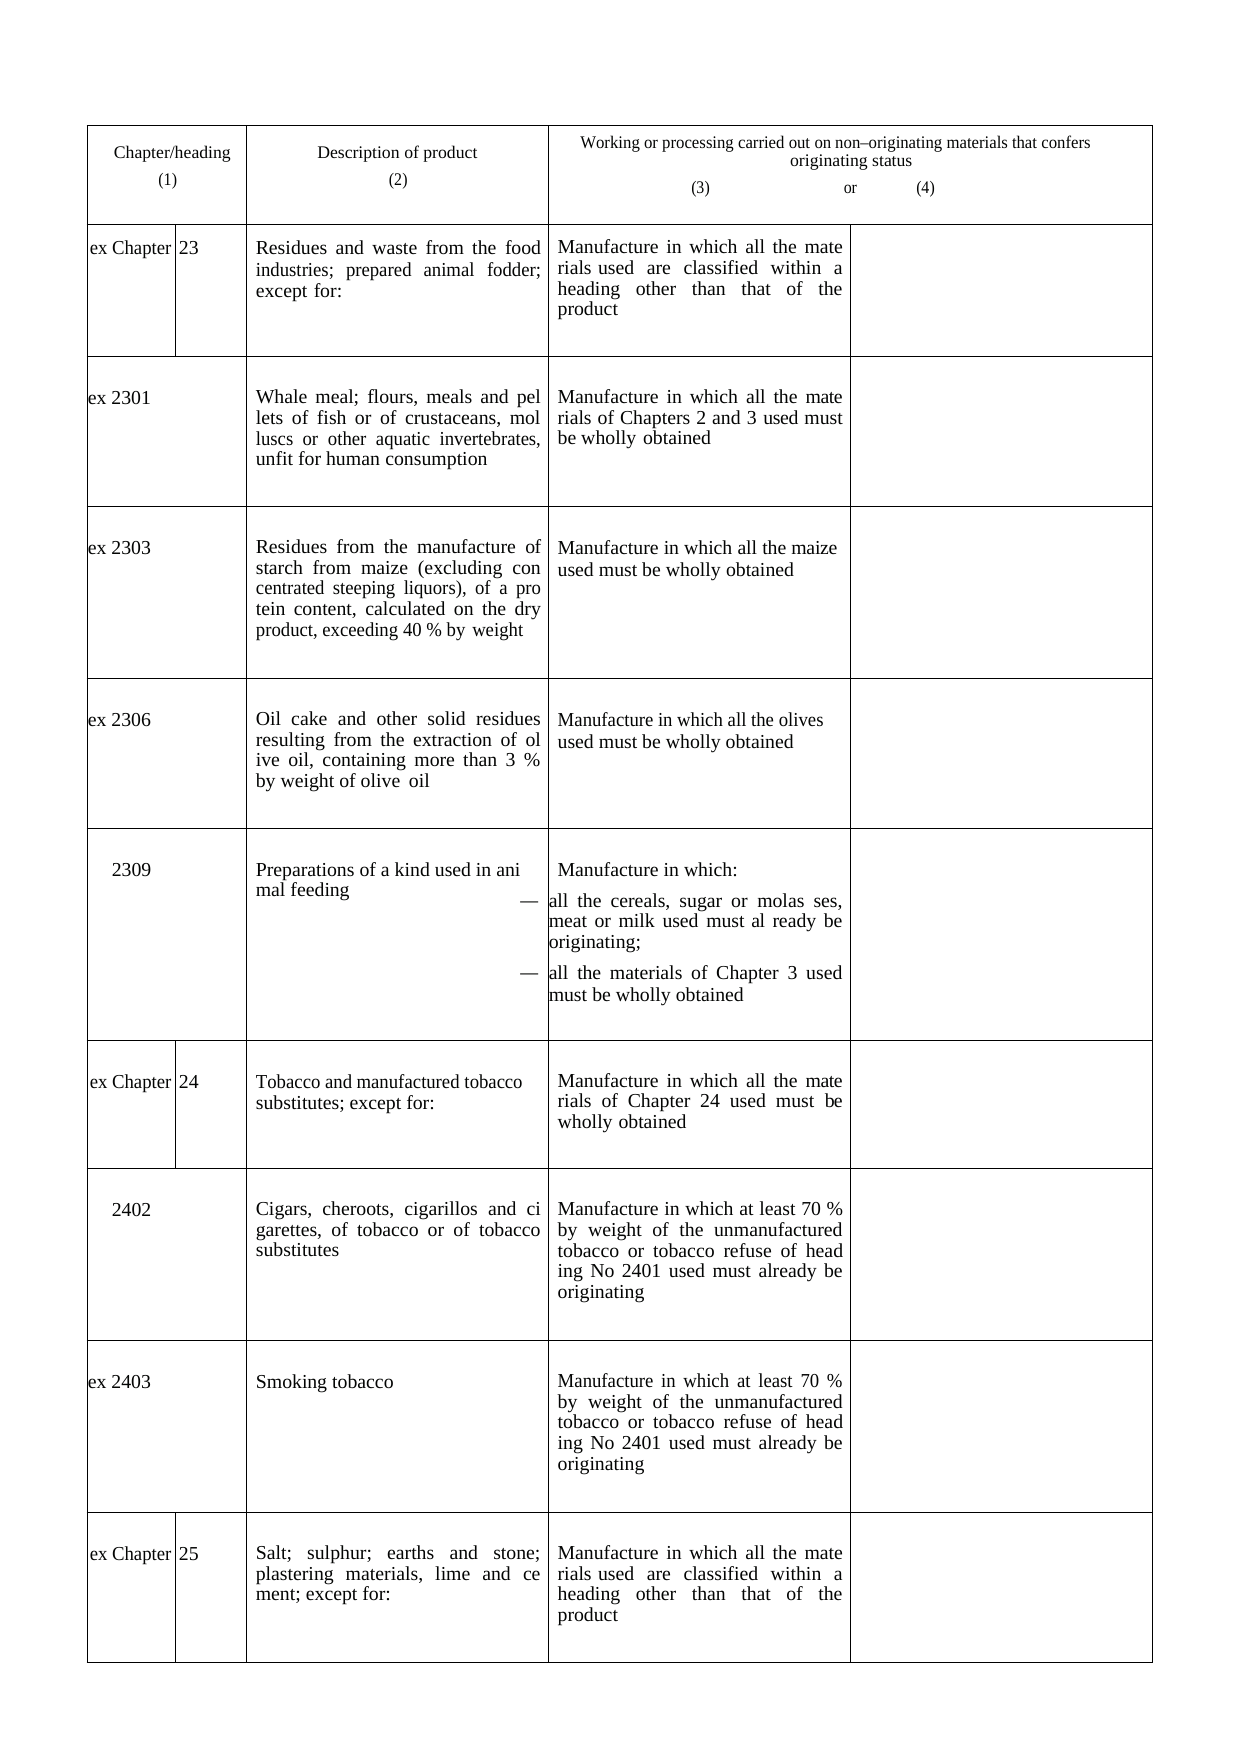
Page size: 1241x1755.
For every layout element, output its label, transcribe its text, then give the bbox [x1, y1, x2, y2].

table_cell 23 [176, 225, 246, 356]
table_cell Smoking tobacco [247, 1341, 548, 1512]
table_cell [851, 507, 1152, 678]
table_cell Residues and waste from the food industries; prepared animal fodder; except for: [247, 225, 548, 356]
table_cell Manufacture in which all the maize used must be wholly obtained [549, 507, 850, 678]
table_cell [851, 1169, 1152, 1340]
table_cell [851, 225, 1152, 356]
table_cell Preparations of a kind used in ani­ mal feeding [247, 829, 548, 1040]
table_cell ex 2403 [88, 1341, 246, 1512]
table_cell [851, 357, 1152, 506]
table_header Chapter/heading (1) [88, 126, 246, 224]
table_cell Whale meal; flours, meals and pel­ lets of fish or of crustaceans, mol­ luscs or other aquatic invertebrates, unfit for human consumption [247, 357, 548, 506]
table_cell Manufacture in which all the mate­ rials of Chapters 2 and 3 used must be wholly obtained [549, 357, 850, 506]
table_cell 24 [176, 1041, 246, 1168]
table_cell Manufacture in which all the olives used must be wholly obtained [549, 679, 850, 828]
table_cell [851, 1041, 1152, 1168]
table_cell Manufacture in which at least 70 % by weight of the unmanufactured tobacco or tobacco refuse of head­ ing No 2401 used must already be originating [549, 1169, 850, 1340]
table_cell ex 2301 [88, 357, 246, 506]
table_cell ex 2303 [88, 507, 246, 678]
table_cell Residues from the manufacture of starch from maize (excluding con­ centrated steeping liquors), of a pro­ tein content, calculated on the dry product, exceeding 40 % by weight [247, 507, 548, 678]
table_cell 2402 [88, 1169, 246, 1340]
table_cell [851, 829, 1152, 1040]
table_cell Salt; sulphur; earths and stone; plastering materials, lime and ce­ ment; except for: [247, 1513, 548, 1662]
table_cell Manufacture in which all the mate­ rials used are classified within a heading other than that of the product [549, 225, 850, 356]
table_cell Manufacture in which: all the cereals, sugar or molas­ ses, meat or milk used must al­ ready be originating; all the materials of Chapter 3 used must be wholly obtained [549, 829, 850, 1040]
table_cell [851, 679, 1152, 828]
table_cell ex Chapter [88, 1041, 175, 1168]
table_cell ex Chapter [88, 225, 175, 356]
table_cell Tobacco and manufactured tobacco substitutes; except for: [247, 1041, 548, 1168]
table_cell Cigars, cheroots, cigarillos and ci­ garettes, of tobacco or of tobacco substitutes [247, 1169, 548, 1340]
table_header Description of product (2) [247, 126, 548, 224]
table_cell Oil cake and other solid residues resulting from the extraction of ol­ ive oil, containing more than 3 % by weight of olive oil [247, 679, 548, 828]
table_header Working or processing carried out on non–originating materials that confers originating status (3) or (4) [549, 126, 1152, 224]
table_cell [851, 1513, 1152, 1662]
table_cell 2309 [88, 829, 246, 1040]
table_cell Manufacture in which all the mate­ rials used are classified within a heading other than that of the product [549, 1513, 850, 1662]
table_cell 25 [176, 1513, 246, 1662]
table_cell ex 2306 [88, 679, 246, 828]
table_cell ex Chapter [88, 1513, 175, 1662]
table_cell [851, 1341, 1152, 1512]
table_cell Manufacture in which at least 70 % by weight of the unmanufactured tobacco or tobacco refuse of head­ ing No 2401 used must already be originating [549, 1341, 850, 1512]
table_cell Manufacture in which all the mate­ rials of Chapter 24 used must be wholly obtained [549, 1041, 850, 1168]
